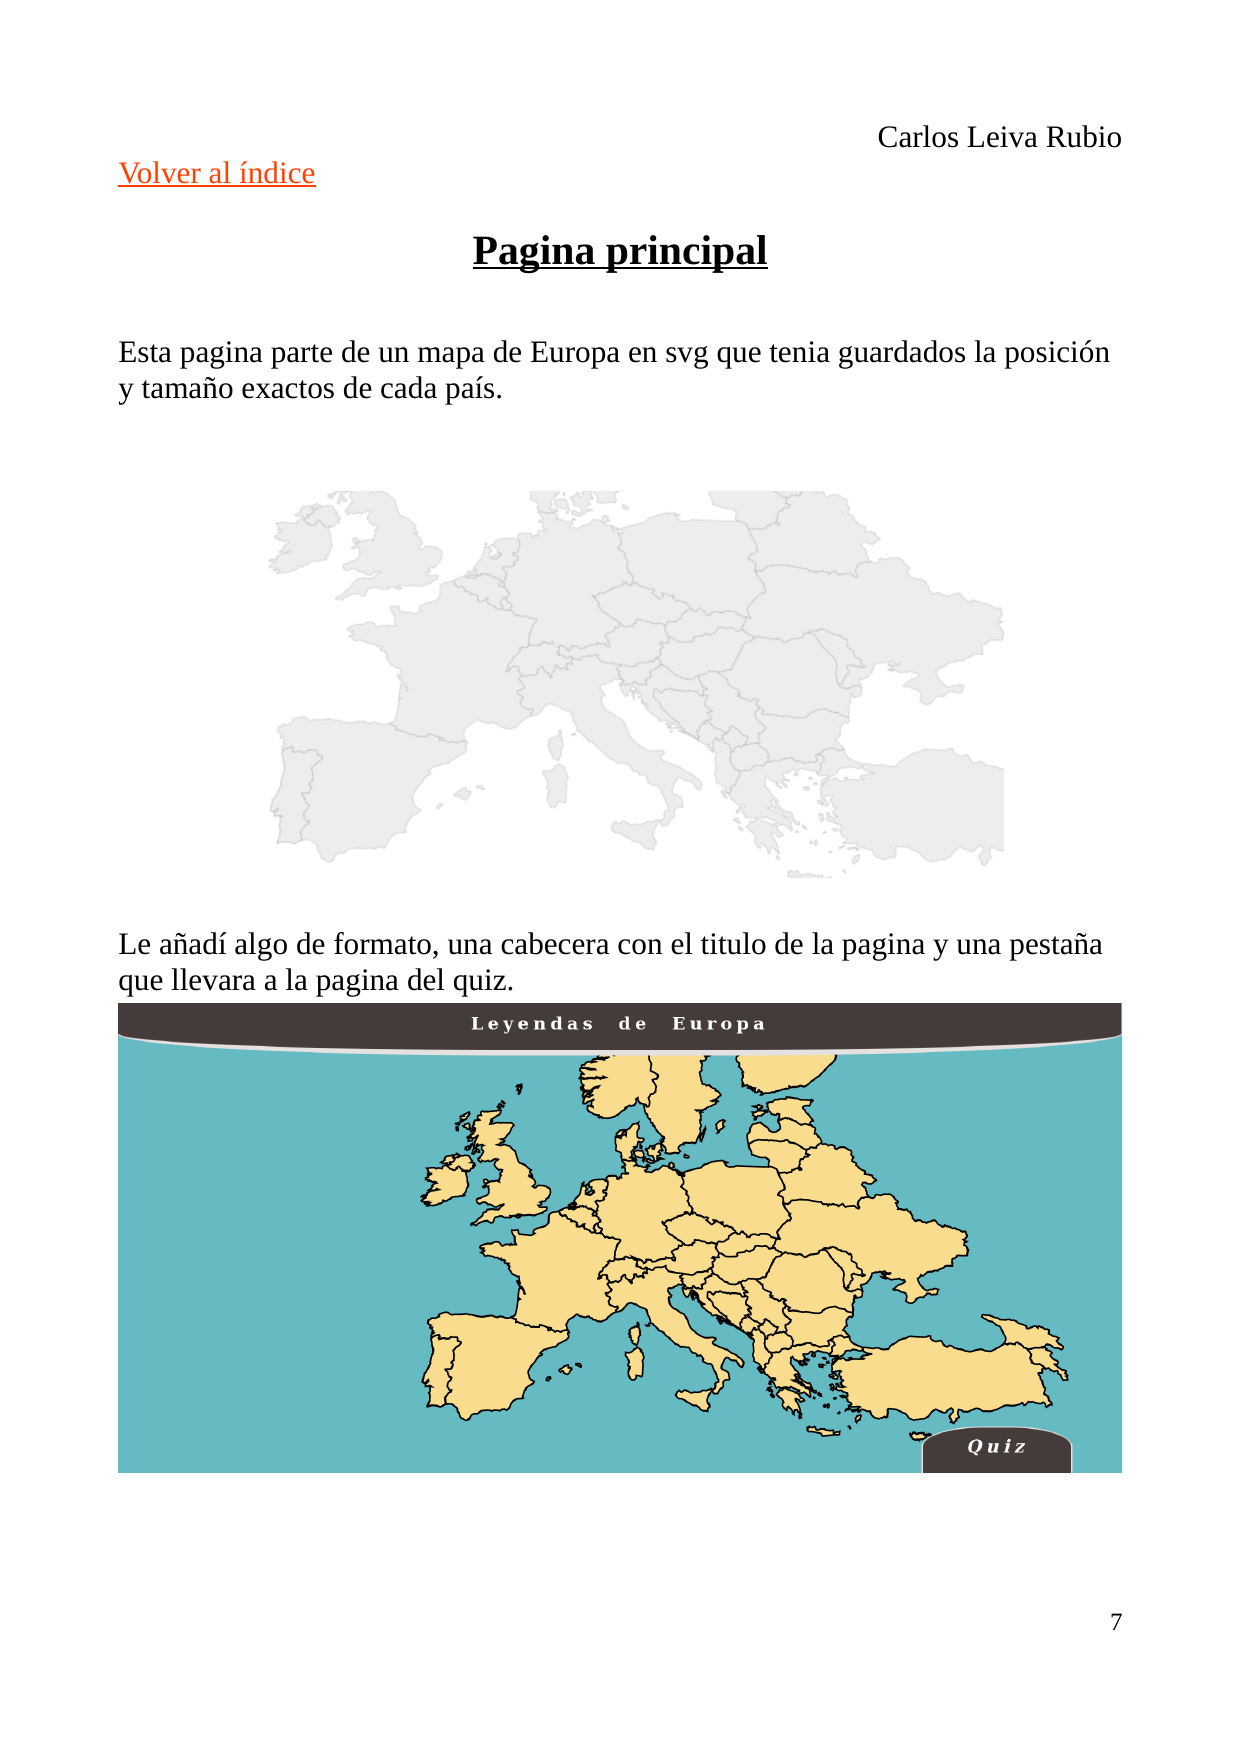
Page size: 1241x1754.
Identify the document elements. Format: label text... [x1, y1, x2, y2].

picture [219, 491, 1004, 878]
text Pagina principal [118, 225, 1122, 273]
text Le añadí algo de formato, una cabecera con el titulo de la pagina y una pestaña que llevara a la pagina del quiz. [118, 925, 1122, 997]
text Esta pagina parte de un mapa de Europa en svg que tenia guardados la posición y tamaño exactos de cada país. [118, 333, 1122, 405]
picture [118, 1003, 1123, 1473]
